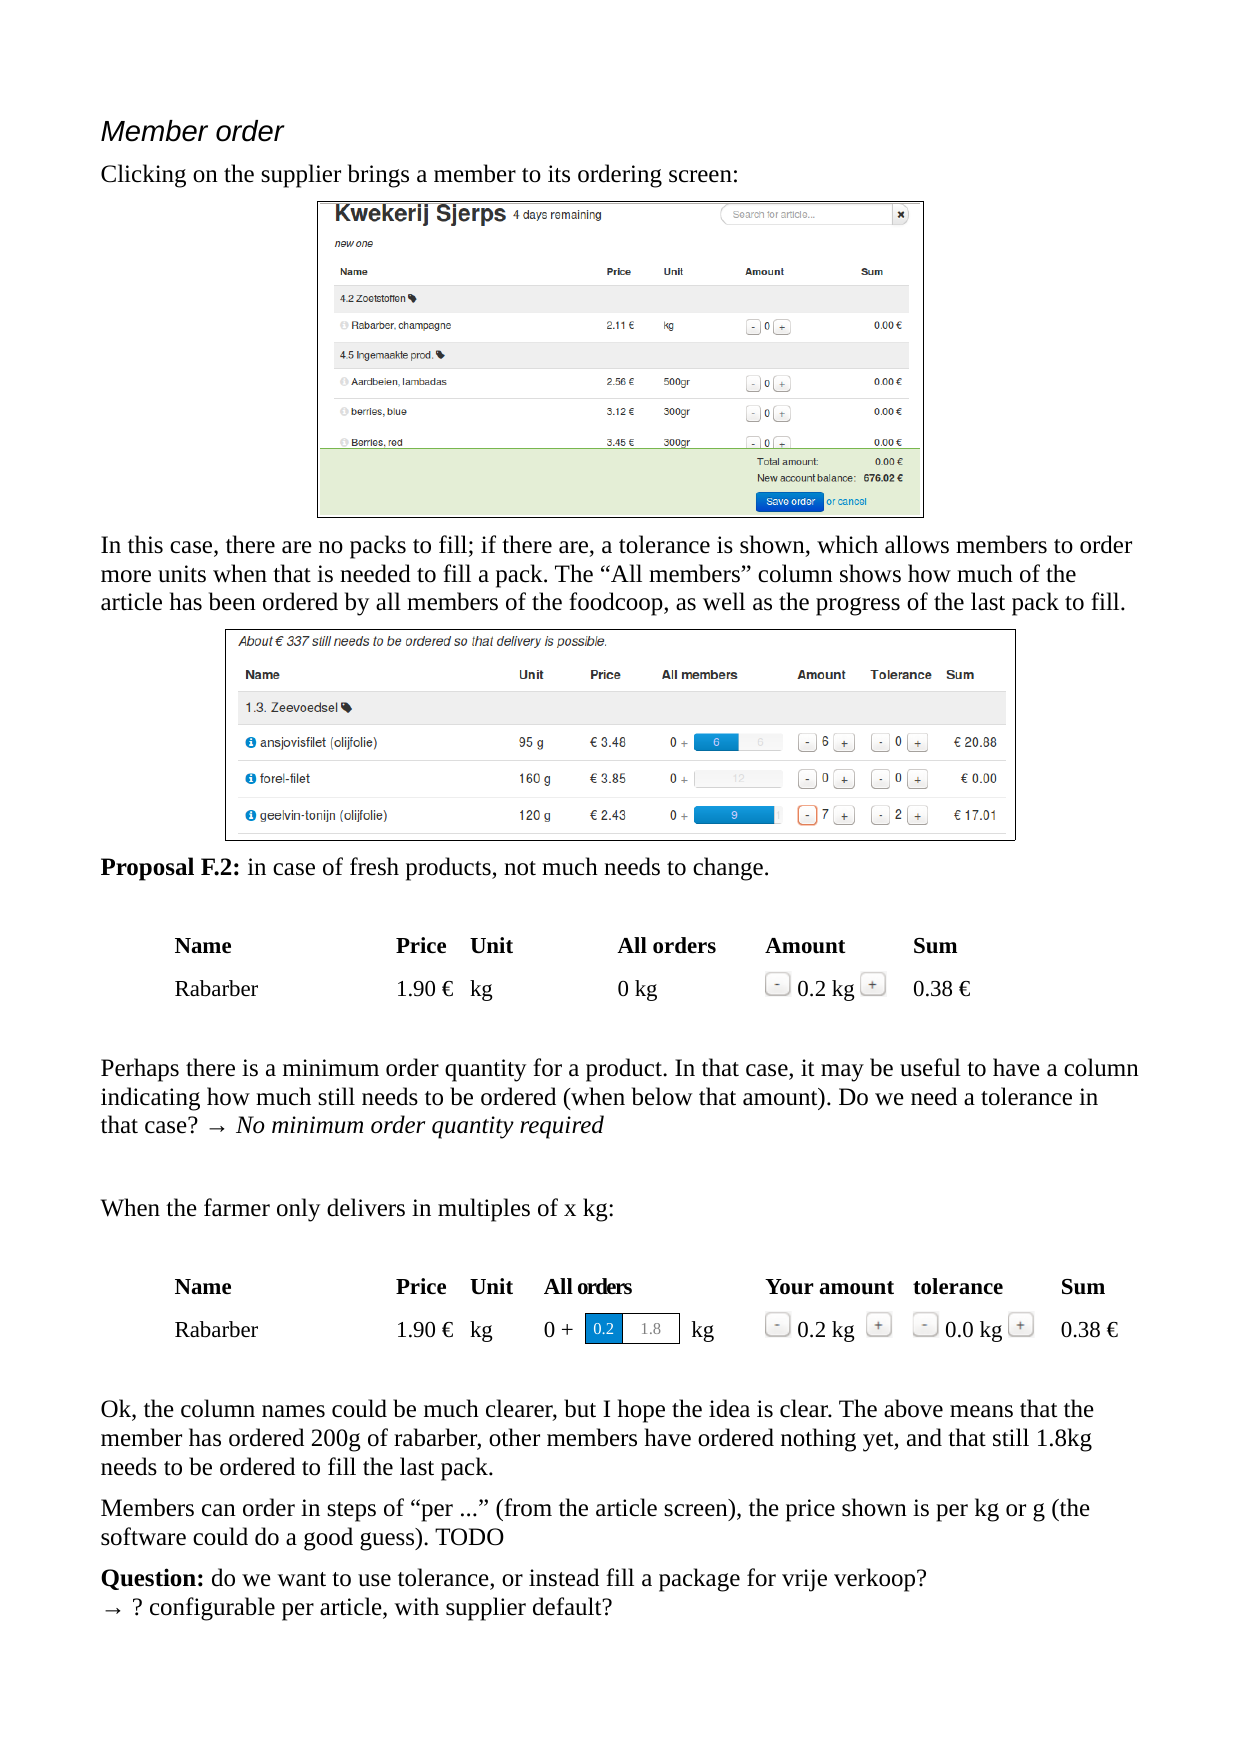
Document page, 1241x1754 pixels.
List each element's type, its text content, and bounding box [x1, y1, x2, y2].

text Perhaps there is a minimum order quantity for a product. In that case, it may be useful to have a column indicating how much still needs to be ordered (when below that amount). Do we need a tolerance in that case? → No minimum order quantity required [100, 1053, 1140, 1139]
picture [765, 1311, 792, 1338]
text Question: do we want to use tolerance, or instead fill a package for vrije verkoop? → ? configurable per article, with supplier default? [100, 1563, 1140, 1621]
picture [227, 631, 1013, 837]
picture [866, 1311, 893, 1338]
text Name Price Unit All orders Your amount tolerance Sum [100, 1273, 1140, 1299]
picture [320, 203, 920, 515]
text Proposal F.2: in case of fresh products, not much needs to change. [100, 852, 1140, 881]
text Rabarber 1.90 € kg 0 + kg 0.2 kg 0.0 kg 0.38 € [174, 1312, 1140, 1343]
text Ok, the column names could be much clearer, but I hope the idea is clear. The above means that the member has ordered 200g of rabarber, other members have ordered nothing yet, and that still 1.8kg needs to be ordered to fill the last pack. [100, 1394, 1140, 1481]
picture [765, 971, 792, 997]
text Name Price Unit All orders Amount Sum [100, 932, 1140, 959]
subtitle Member order [100, 113, 1140, 147]
text Rabarber 1.90 € kg 0 kg 0.2 kg 0.38 € [174, 971, 1140, 1002]
text Members can order in steps of “per ...” (from the article screen), the price shown is per kg or g (the software could do a good guess). TODO [100, 1493, 1140, 1551]
picture [1008, 1311, 1035, 1338]
text When the farmer only delivers in multiples of x kg: [100, 1193, 1140, 1222]
text Clicking on the supplier brings a member to its ordering screen: [100, 159, 1140, 188]
picture [912, 1311, 940, 1338]
picture [860, 971, 887, 997]
text In this case, there are no packs to fill; if there are, a tolerance is shown, which allows members to order more units when that is needed to fill a pack. The “All members” column shows how much of the article has been ordered by all members of the foodcoop, as well as the progress of the last pack to fill. [100, 530, 1140, 616]
